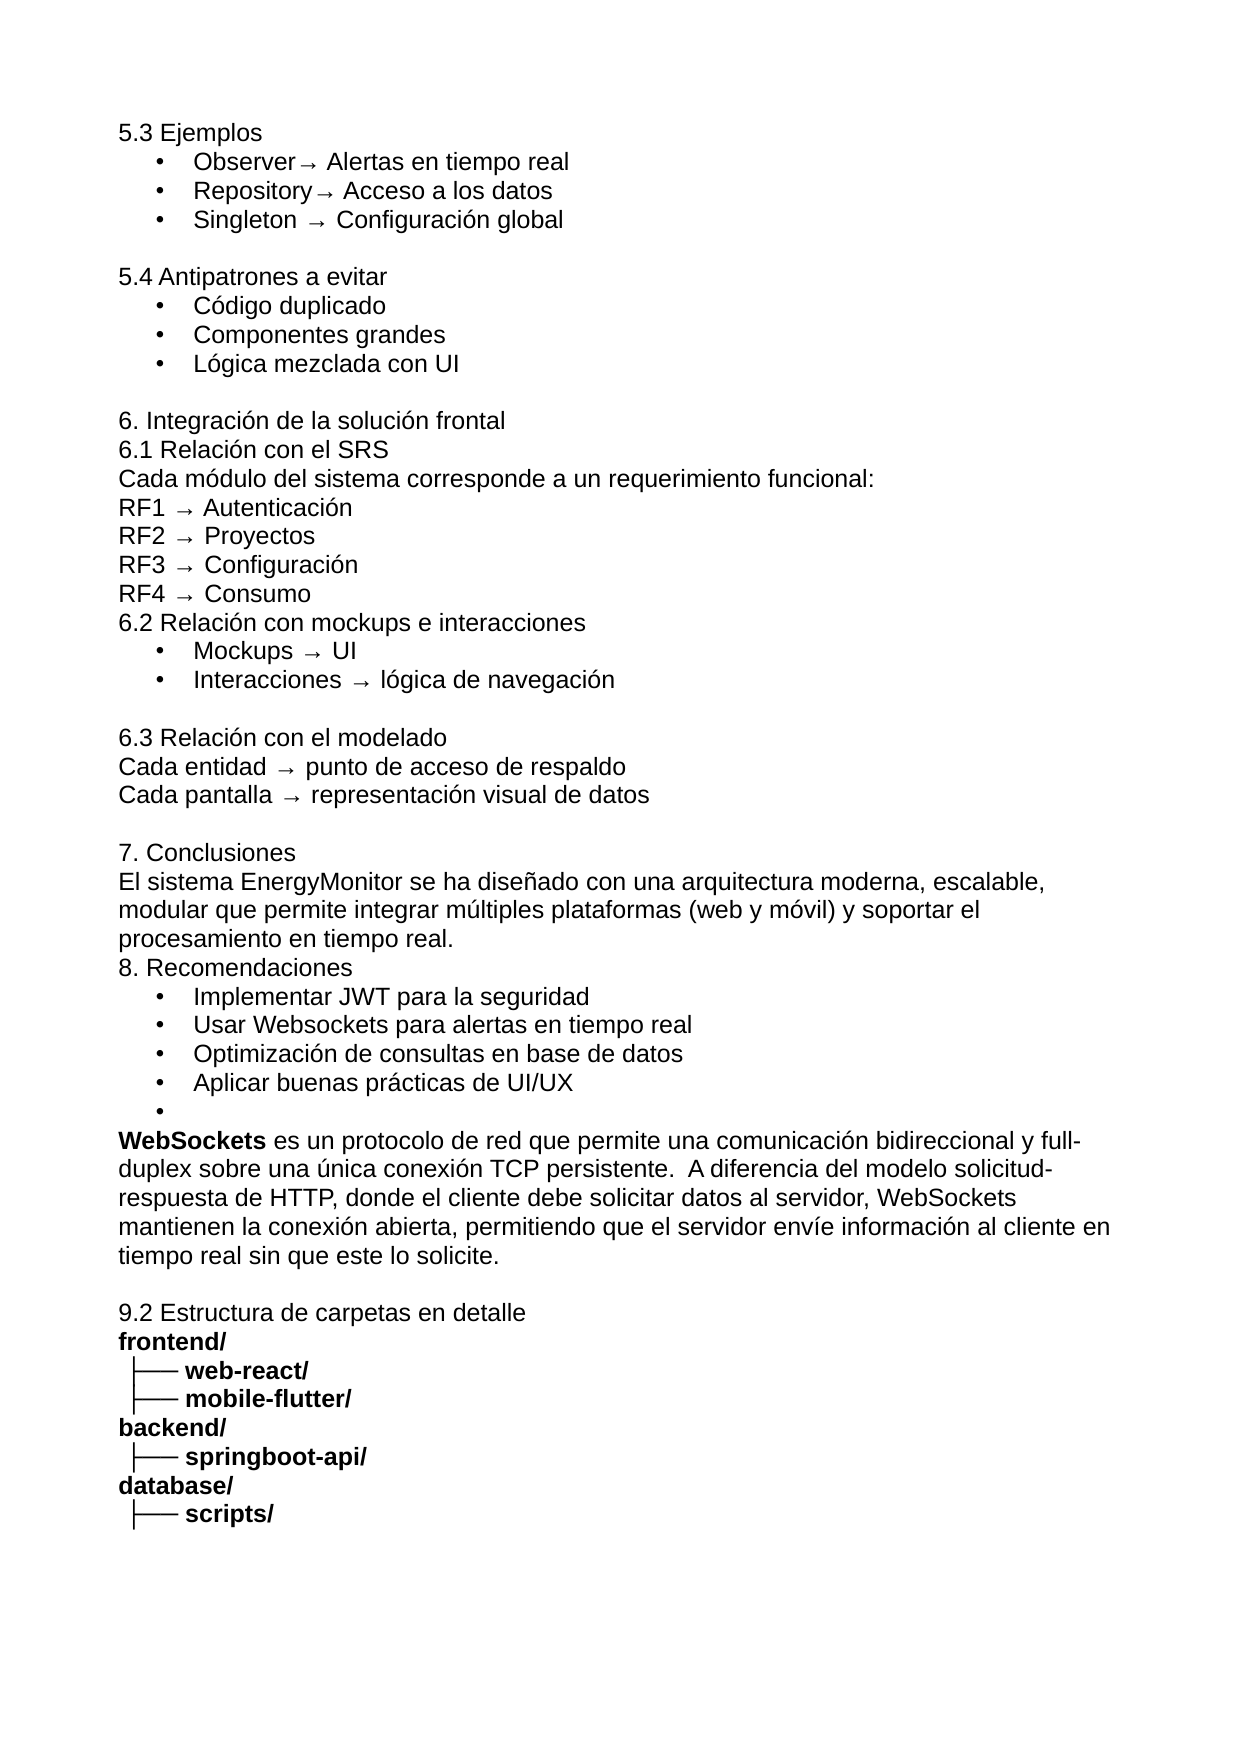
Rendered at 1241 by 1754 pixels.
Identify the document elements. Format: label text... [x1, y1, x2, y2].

text Cada pantalla → representación visual de datos [118, 780, 1122, 809]
text 7. Conclusiones [118, 838, 1122, 866]
text 5.3 Ejemplos [118, 118, 1122, 147]
list Repository→ Acceso a los datos [156, 176, 1122, 204]
text ├── springboot-api/ [118, 1442, 133, 1471]
text El sistema EnergyMonitor se ha diseñado con una arquitectura moderna, escalable, modular que permite integrar múltiples plataformas (web y móvil) y soportar el procesamiento en tiempo real. [118, 866, 1122, 953]
text 6.3 Relación con el modelado [118, 723, 1122, 751]
text RF3 → Configuración [118, 550, 1122, 579]
text frontend/ [118, 1327, 1122, 1356]
text RF2 → Proyectos [118, 521, 1122, 550]
text ├── scripts/ [135, 1499, 1122, 1528]
text 8. Recomendaciones [118, 953, 1122, 981]
text Cada entidad → punto de acceso de respaldo [118, 751, 1122, 780]
text RF1 → Autenticación [118, 492, 1122, 521]
list Mockups → UI [156, 636, 1122, 665]
text ├── web-react/ [118, 1356, 133, 1384]
text 5.4 Antipatrones a evitar [118, 262, 1122, 291]
list Usar Websockets para alertas en tiempo real [156, 1010, 1122, 1039]
text RF4 → Consumo [118, 579, 1122, 607]
list Aplicar buenas prácticas de UI/UX [156, 1068, 1122, 1097]
text backend/ [118, 1413, 1122, 1442]
text WebSockets es un protocolo de red que permite una comunicación bidireccional y full-duplex sobre una única conexión TCP persistente. A diferencia del modelo solicitud-respuesta de HTTP, donde el cliente debe solicitar datos al servidor, WebSockets mantienen la conexión abierta, permitiendo que el servidor envíe información al cliente en tiempo real sin que este lo solicite. [118, 1126, 1122, 1269]
list Componentes grandes [156, 320, 1122, 349]
text 6.2 Relación con mockups e interacciones [118, 607, 1122, 636]
text ├── springboot-api/ [135, 1442, 1122, 1471]
text 9.2 Estructura de carpetas en detalle [118, 1298, 1122, 1327]
text database/ [118, 1471, 1122, 1499]
list Optimización de consultas en base de datos [156, 1039, 1122, 1068]
text 6.1 Relación con el SRS [118, 435, 1122, 464]
list Singleton → Configuración global [156, 204, 1122, 233]
list Implementar JWT para la seguridad [156, 981, 1122, 1010]
text 6. Integración de la solución frontal [118, 406, 1122, 435]
list Lógica mezclada con UI [156, 349, 1122, 377]
text Cada módulo del sistema corresponde a un requerimiento funcional: [118, 464, 1122, 492]
text ├── scripts/ [118, 1499, 133, 1528]
list Observer→ Alertas en tiempo real [156, 147, 1122, 176]
text ├── web-react/ [135, 1356, 1122, 1384]
list Interacciones → lógica de navegación [156, 665, 1122, 694]
list Código duplicado [156, 291, 1122, 320]
text ├── mobile-flutter/ [118, 1384, 133, 1413]
text ├── mobile-flutter/ [135, 1384, 1122, 1413]
